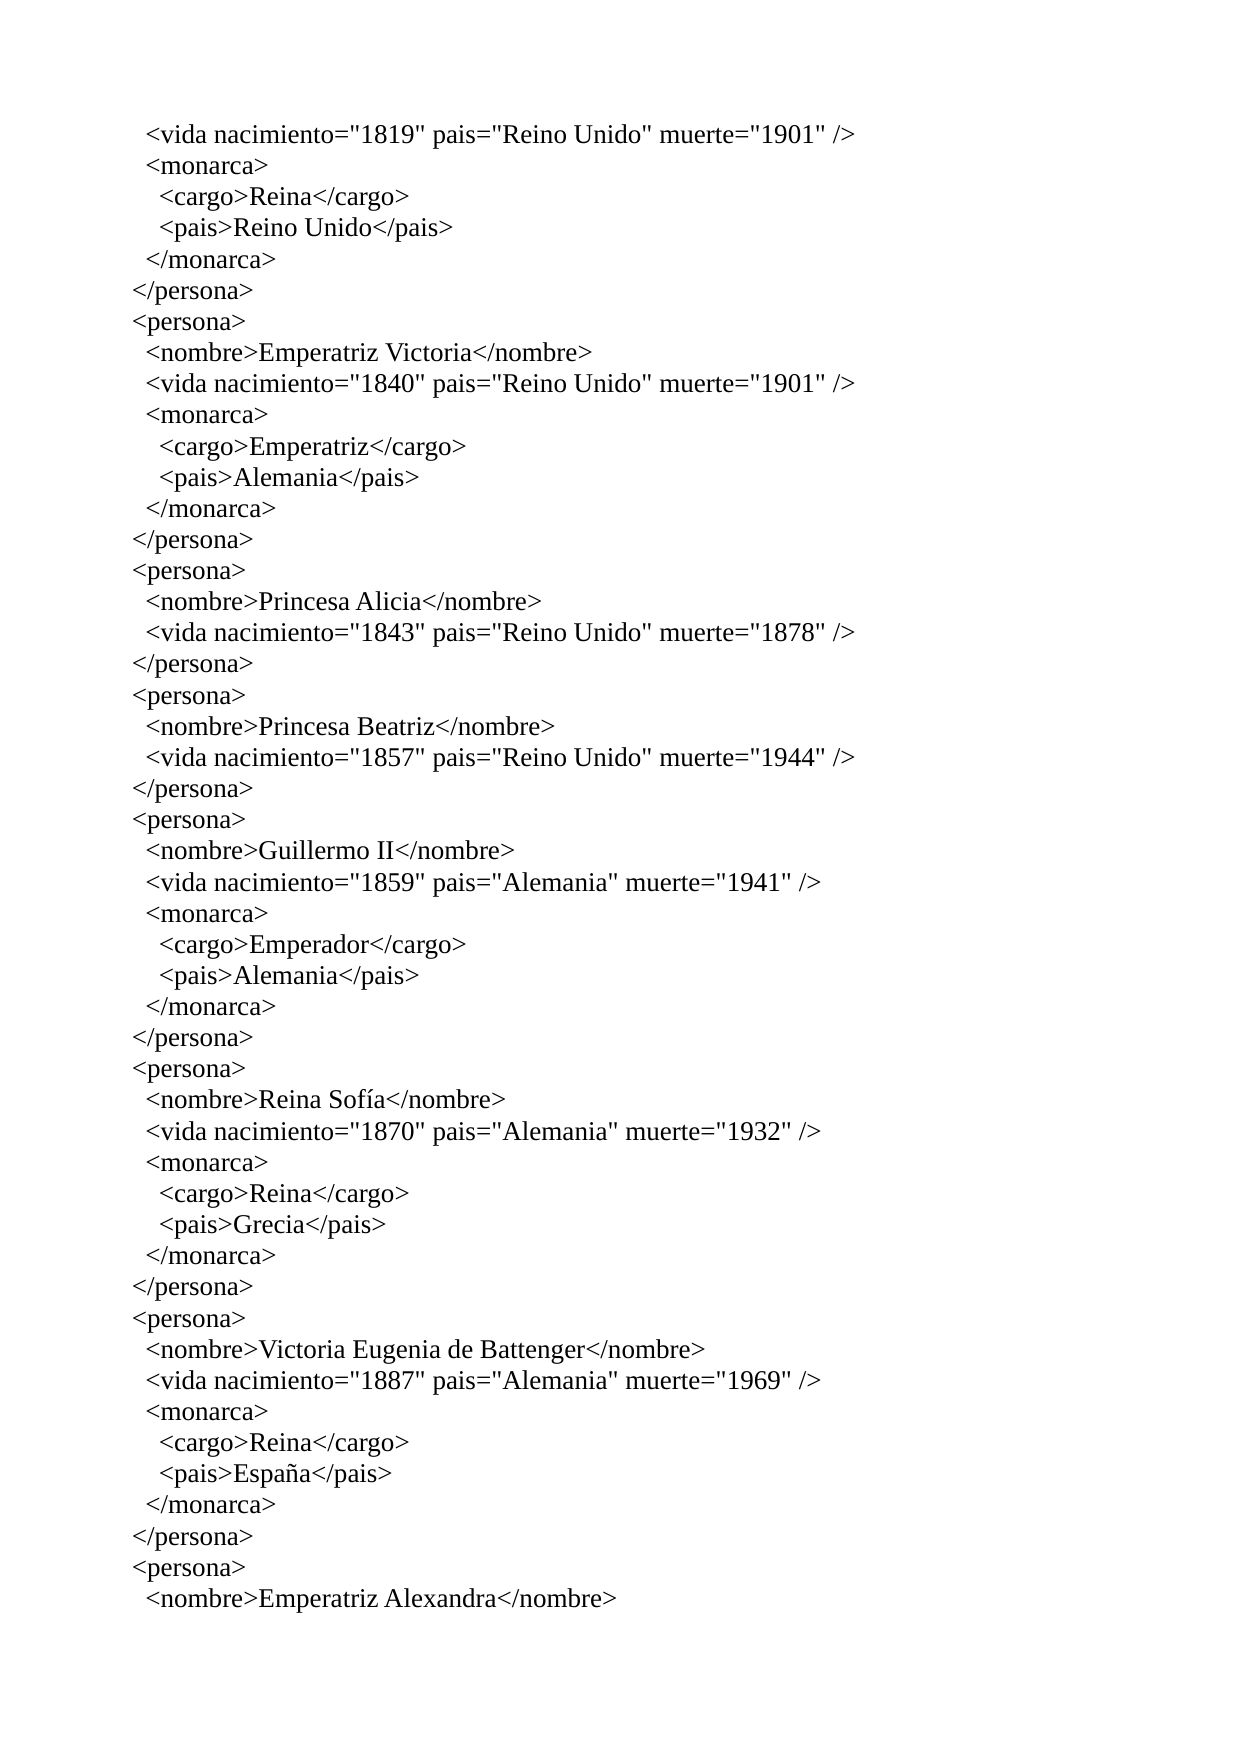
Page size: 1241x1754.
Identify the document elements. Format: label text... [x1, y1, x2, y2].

text <monarca> [118, 897, 1122, 928]
text <persona> [118, 554, 1122, 585]
text <pais>Grecia</pais> [118, 1208, 1122, 1239]
text </monarca> [118, 243, 1122, 274]
text <monarca> [118, 398, 1122, 429]
text <vida nacimiento="1843" pais="Reino Unido" muerte="1878" /> [118, 616, 1122, 648]
text </persona> [118, 1021, 1122, 1052]
text <nombre>Princesa Beatriz</nombre> [118, 710, 1122, 741]
text </persona> [118, 274, 1122, 305]
text <cargo>Reina</cargo> [118, 1177, 1122, 1208]
text <persona> [118, 1551, 1122, 1582]
text <nombre>Victoria Eugenia de Battenger</nombre> [118, 1333, 1122, 1364]
text <persona> [118, 679, 1122, 710]
text <pais>Alemania</pais> [118, 461, 1122, 492]
text <persona> [118, 1302, 1122, 1333]
text </monarca> [118, 990, 1122, 1021]
text </persona> [118, 1271, 1122, 1302]
text <cargo>Reina</cargo> [118, 180, 1122, 212]
text <cargo>Emperador</cargo> [118, 928, 1122, 959]
text </persona> [118, 772, 1122, 803]
text </monarca> [118, 1239, 1122, 1271]
text <vida nacimiento="1857" pais="Reino Unido" muerte="1944" /> [118, 741, 1122, 772]
text </persona> [118, 1520, 1122, 1551]
text <vida nacimiento="1870" pais="Alemania" muerte="1932" /> [118, 1115, 1122, 1146]
text </persona> [118, 648, 1122, 679]
text <cargo>Reina</cargo> [118, 1426, 1122, 1457]
text <monarca> [118, 1395, 1122, 1426]
text <pais>Reino Unido</pais> [118, 212, 1122, 243]
text <vida nacimiento="1859" pais="Alemania" muerte="1941" /> [118, 866, 1122, 897]
text <nombre>Emperatriz Alexandra</nombre> [118, 1582, 1122, 1613]
text </monarca> [118, 492, 1122, 523]
text <nombre>Reina Sofía</nombre> [118, 1084, 1122, 1115]
text <pais>España</pais> [118, 1457, 1122, 1488]
text <persona> [118, 305, 1122, 336]
text <vida nacimiento="1887" pais="Alemania" muerte="1969" /> [118, 1364, 1122, 1395]
text <cargo>Emperatriz</cargo> [118, 429, 1122, 461]
text <monarca> [118, 149, 1122, 180]
text <nombre>Princesa Alicia</nombre> [118, 585, 1122, 616]
text <vida nacimiento="1819" pais="Reino Unido" muerte="1901" /> [118, 118, 1122, 149]
text </persona> [118, 523, 1122, 554]
text <monarca> [118, 1146, 1122, 1177]
text <nombre>Emperatriz Victoria</nombre> [118, 336, 1122, 367]
text <persona> [118, 803, 1122, 834]
text <persona> [118, 1052, 1122, 1084]
text <vida nacimiento="1840" pais="Reino Unido" muerte="1901" /> [118, 367, 1122, 398]
text <nombre>Guillermo II</nombre> [118, 834, 1122, 866]
text </monarca> [118, 1488, 1122, 1520]
text <pais>Alemania</pais> [118, 959, 1122, 990]
